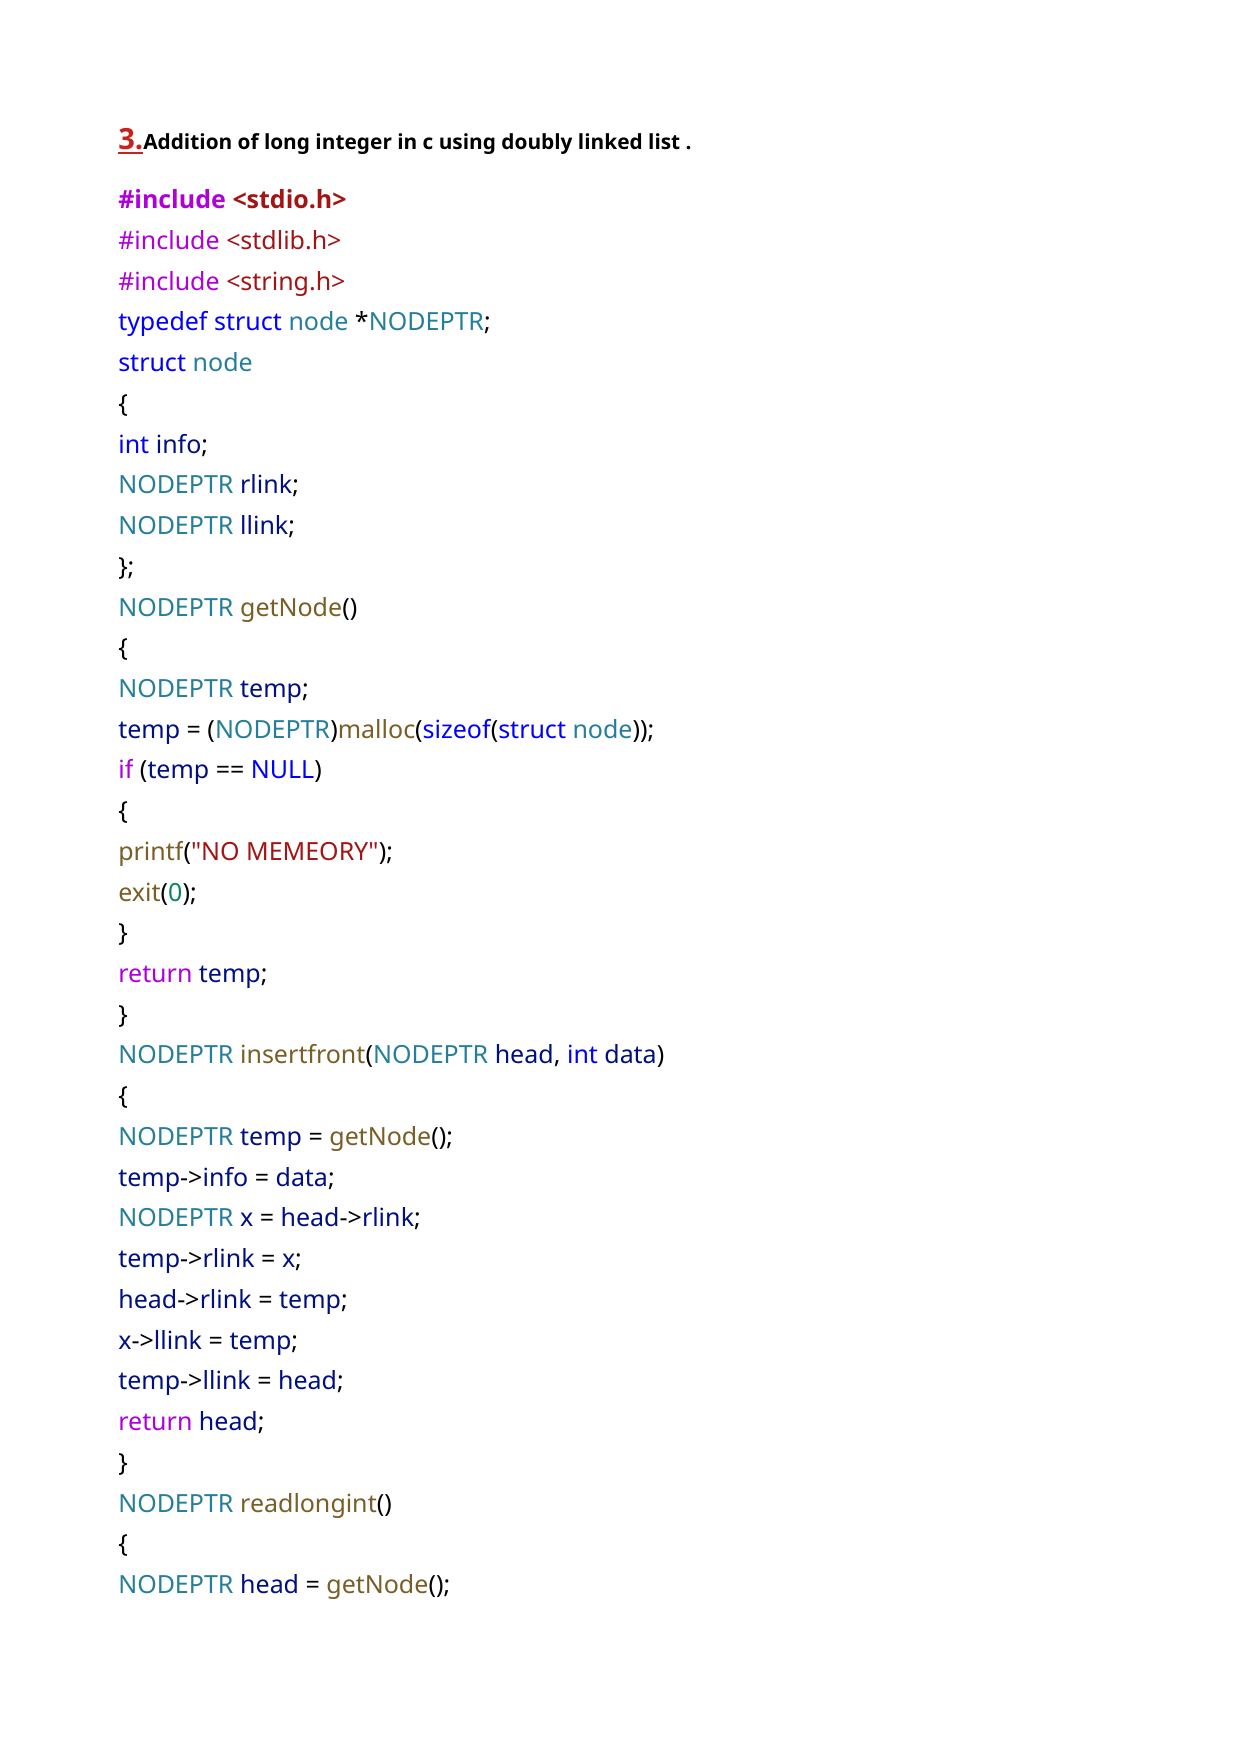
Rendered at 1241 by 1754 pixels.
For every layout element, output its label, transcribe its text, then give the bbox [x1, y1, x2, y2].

text { [118, 1071, 1122, 1112]
text typedef struct node *NODEPTR; [118, 297, 1122, 338]
text NODEPTR llink; [118, 501, 1122, 542]
text { [118, 786, 1122, 827]
text NODEPTR getNode() [118, 582, 1122, 623]
text temp->info = data; [118, 1153, 1122, 1193]
text printf("NO MEMEORY"); [118, 827, 1122, 868]
text NODEPTR temp = getNode(); [118, 1112, 1122, 1153]
text temp->llink = head; [118, 1356, 1122, 1397]
text NODEPTR insertfront(NODEPTR head, int data) [118, 1031, 1122, 1071]
text { [118, 1519, 1122, 1560]
text temp->rlink = x; [118, 1234, 1122, 1275]
text } [118, 1438, 1122, 1478]
text struct node [118, 338, 1122, 379]
text NODEPTR temp; [118, 664, 1122, 705]
text head->rlink = temp; [118, 1275, 1122, 1316]
text }; [118, 542, 1122, 582]
text exit(0); [118, 868, 1122, 908]
text #include <string.h> [118, 257, 1122, 297]
text if (temp == NULL) [118, 745, 1122, 786]
text { [118, 623, 1122, 664]
text NODEPTR rlink; [118, 460, 1122, 501]
text x->llink = temp; [118, 1316, 1122, 1356]
text int info; [118, 419, 1122, 460]
text } [118, 990, 1122, 1031]
text NODEPTR x = head->rlink; [118, 1193, 1122, 1234]
text NODEPTR head = getNode(); [118, 1560, 1122, 1601]
text temp = (NODEPTR)malloc(sizeof(struct node)); [118, 705, 1122, 745]
text return head; [118, 1397, 1122, 1438]
text { [118, 379, 1122, 419]
text #include <stdio.h> [118, 182, 1122, 216]
text NODEPTR readlongint() [118, 1478, 1122, 1519]
text #include <stdlib.h> [118, 216, 1122, 257]
text } [118, 908, 1122, 949]
text 3.Addition of long integer in c using doubly linked list . [118, 118, 1122, 158]
text return temp; [118, 949, 1122, 990]
